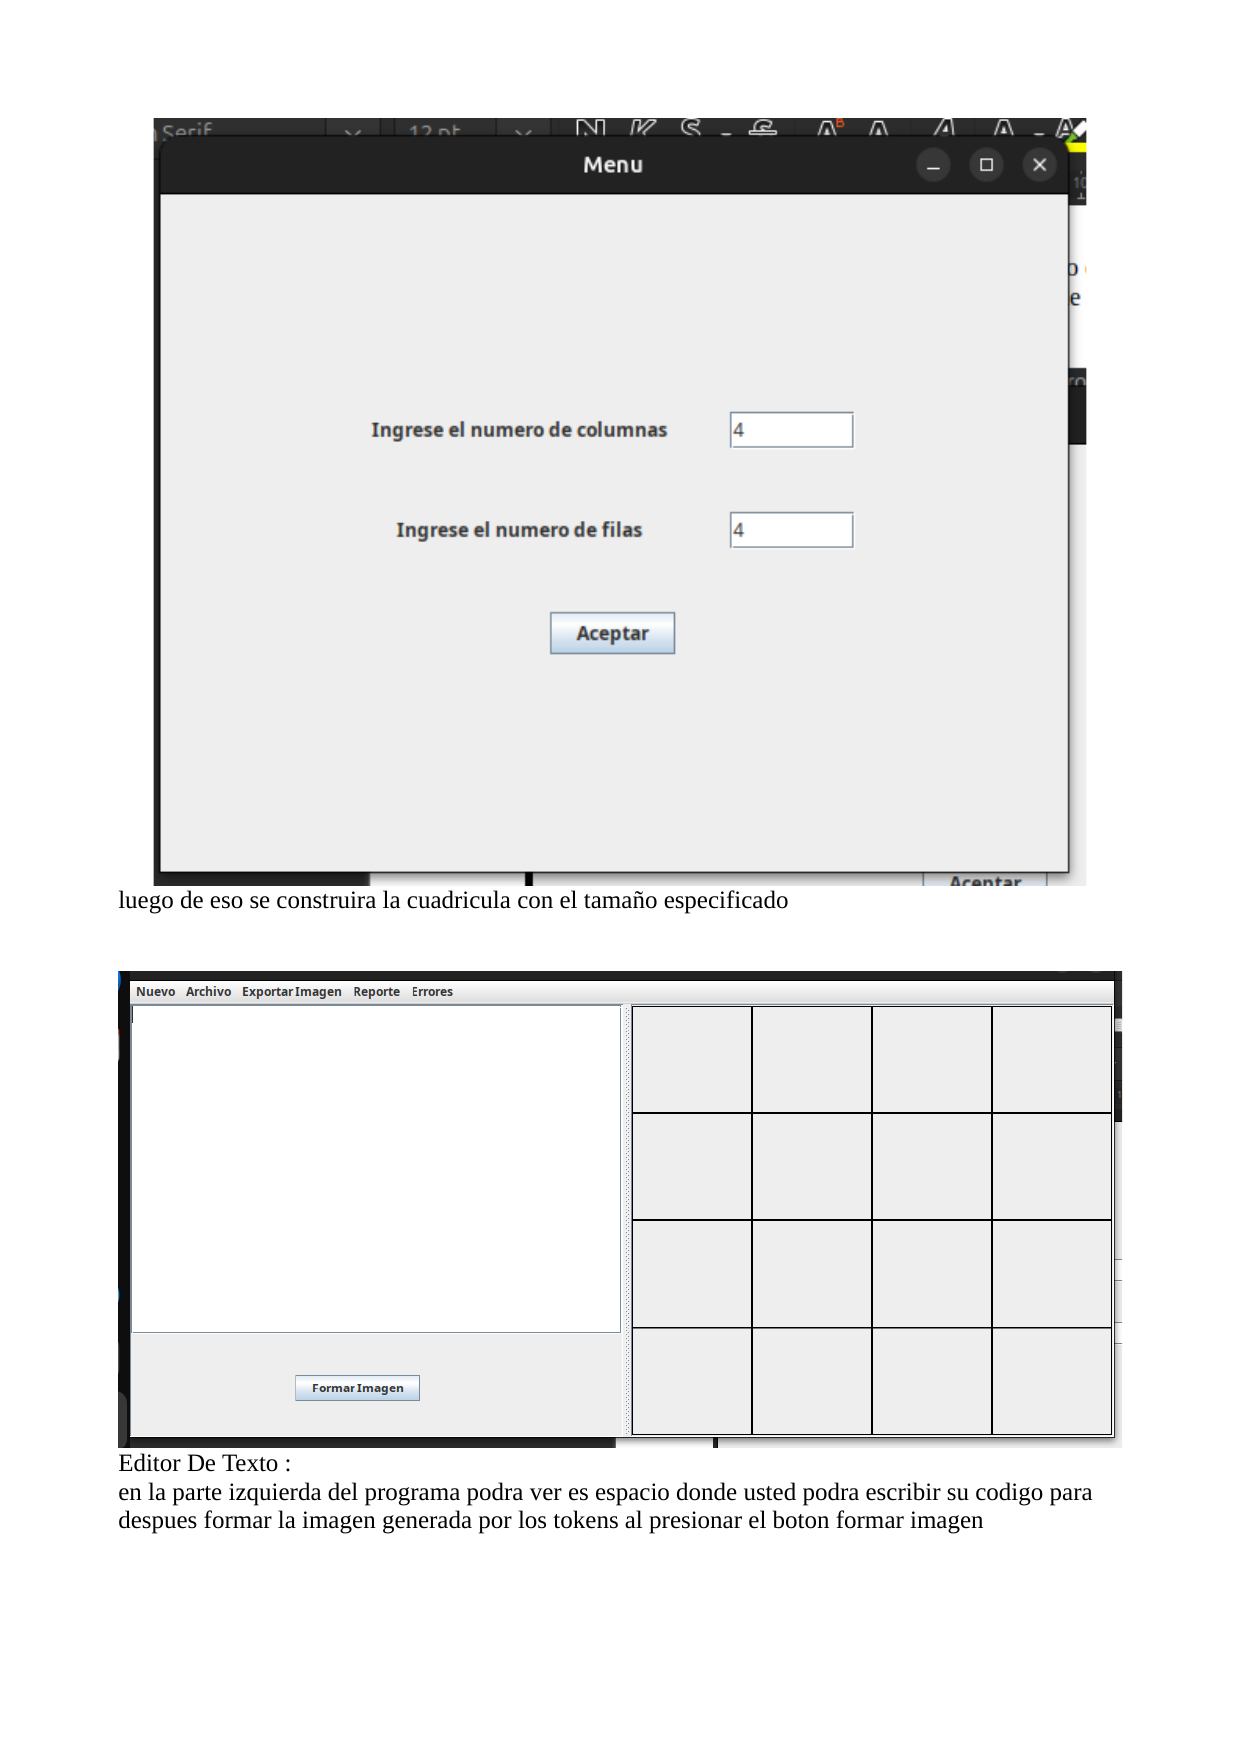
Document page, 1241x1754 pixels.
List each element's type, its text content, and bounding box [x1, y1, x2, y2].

text en la parte izquierda del programa podra ver es espacio donde usted podra escribir su codigo para despues formar la imagen generada por los tokens al presionar el boton formar imagen [118, 1477, 1122, 1534]
picture [118, 971, 1123, 1448]
text Editor De Texto : [118, 1448, 1122, 1477]
picture [153, 118, 1087, 886]
text luego de eso se construira la cuadricula con el tamaño especificado [118, 118, 1122, 914]
